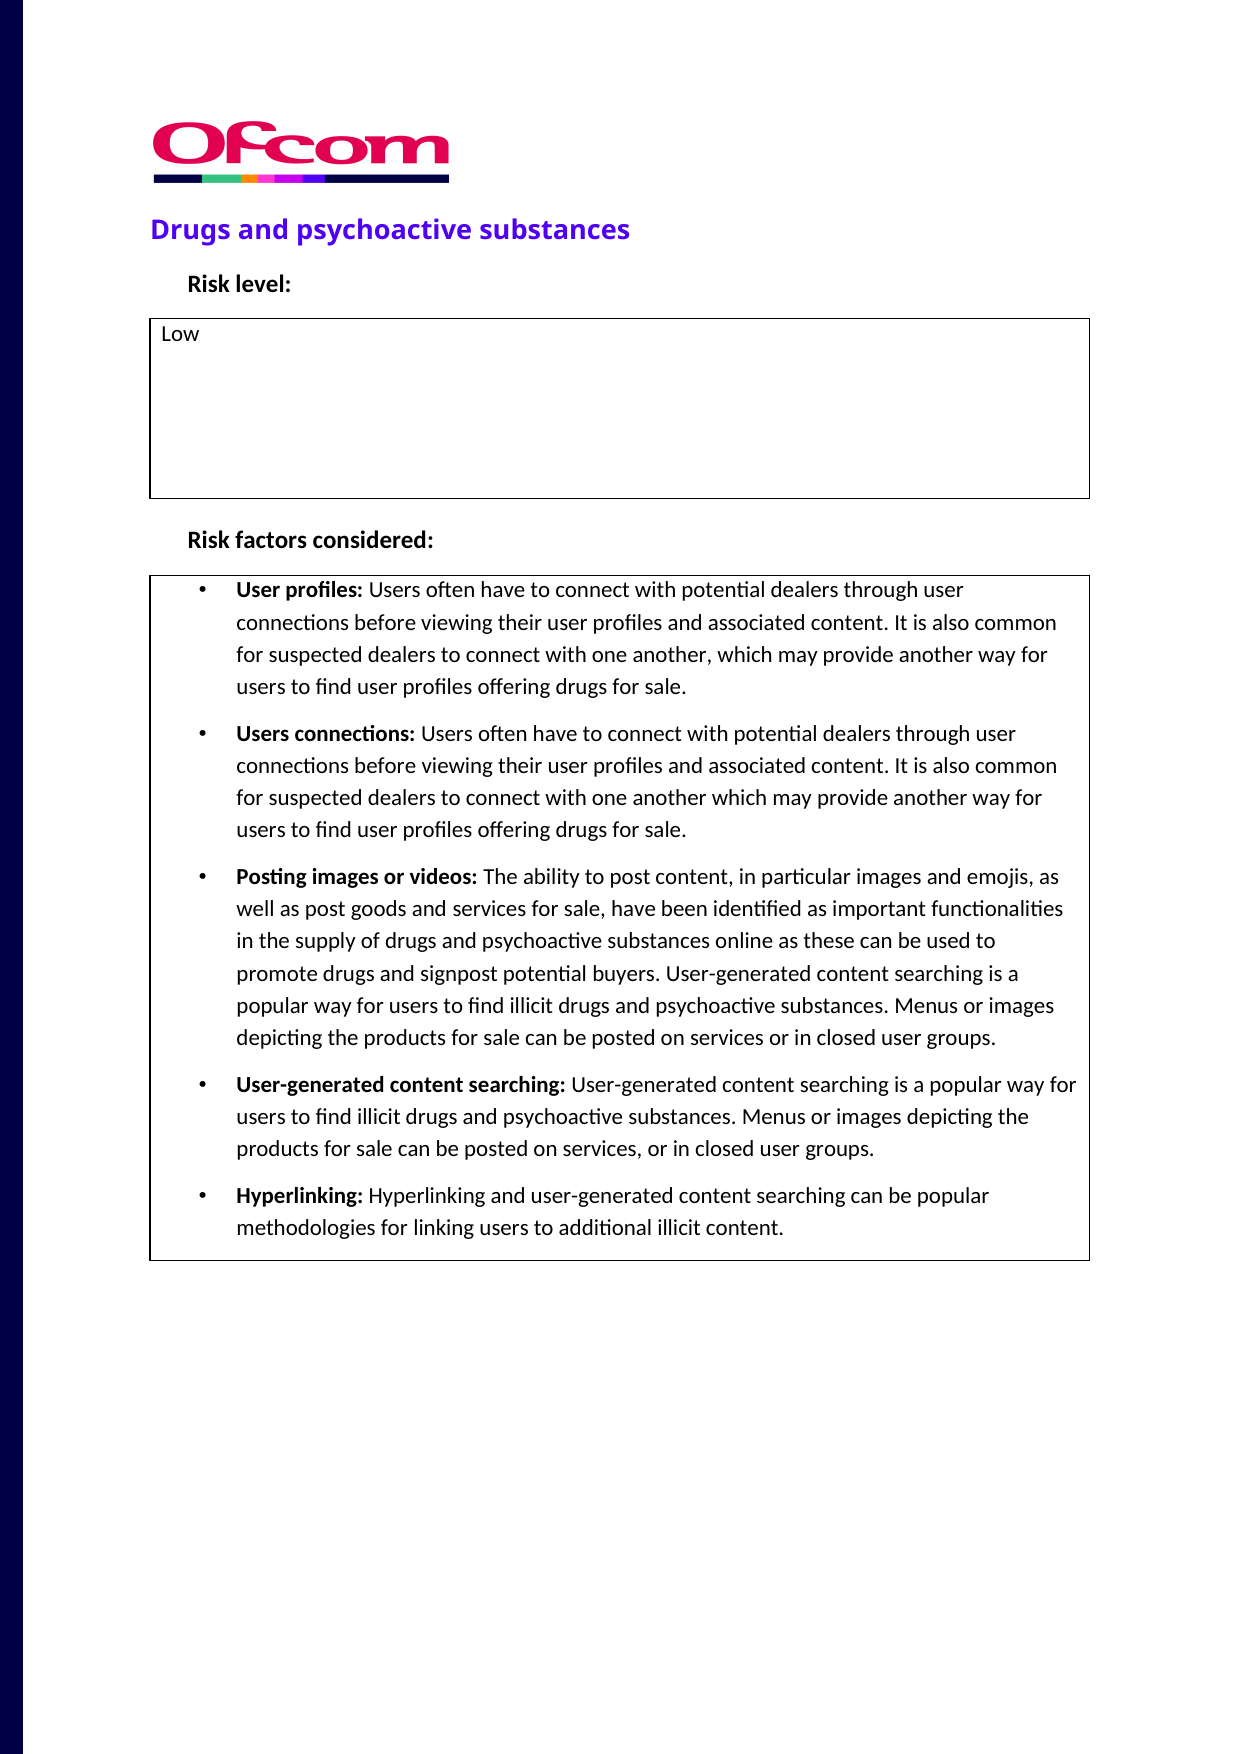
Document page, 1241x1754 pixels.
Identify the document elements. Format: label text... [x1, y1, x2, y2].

text Risk factors considered: [187, 524, 1090, 555]
table_header User profiles: Users often have to connect with potential dealers through user connections before viewing their user profiles and associated content. It is also common for suspected dealers to connect with one another, which may provide another way for users to find user profiles offering drugs for sale. Users connections: Users often have to connect with potential dealers through user connections before viewing their user profiles and associated content. It is also common for suspected dealers to connect with one another which may provide another way for users to find user profiles offering drugs for sale. Posting images or videos: The ability to post content, in particular images and emojis, as well as post goods and services for sale, have been identified as important functionalities in the supply of drugs and psychoactive substances online as these can be used to promote drugs and signpost potential buyers. User-generated content searching is a popular way for users to find illicit drugs and psychoactive substances. Menus or images depicting the products for sale can be posted on services or in closed user groups. User-generated content searching: User-generated content searching is a popular way for users to find illicit drugs and psychoactive substances. Menus or images depicting the products for sale can be posted on services, or in closed user groups. Hyperlinking: Hyperlinking and user-generated content searching can be popular methodologies for linking users to additional illicit content. [151, 576, 1089, 1260]
subtitle Drugs and psychoactive substances [150, 211, 1090, 248]
table_header Low [151, 319, 1089, 498]
text Risk level: [187, 268, 1090, 299]
picture [150, 118, 452, 186]
